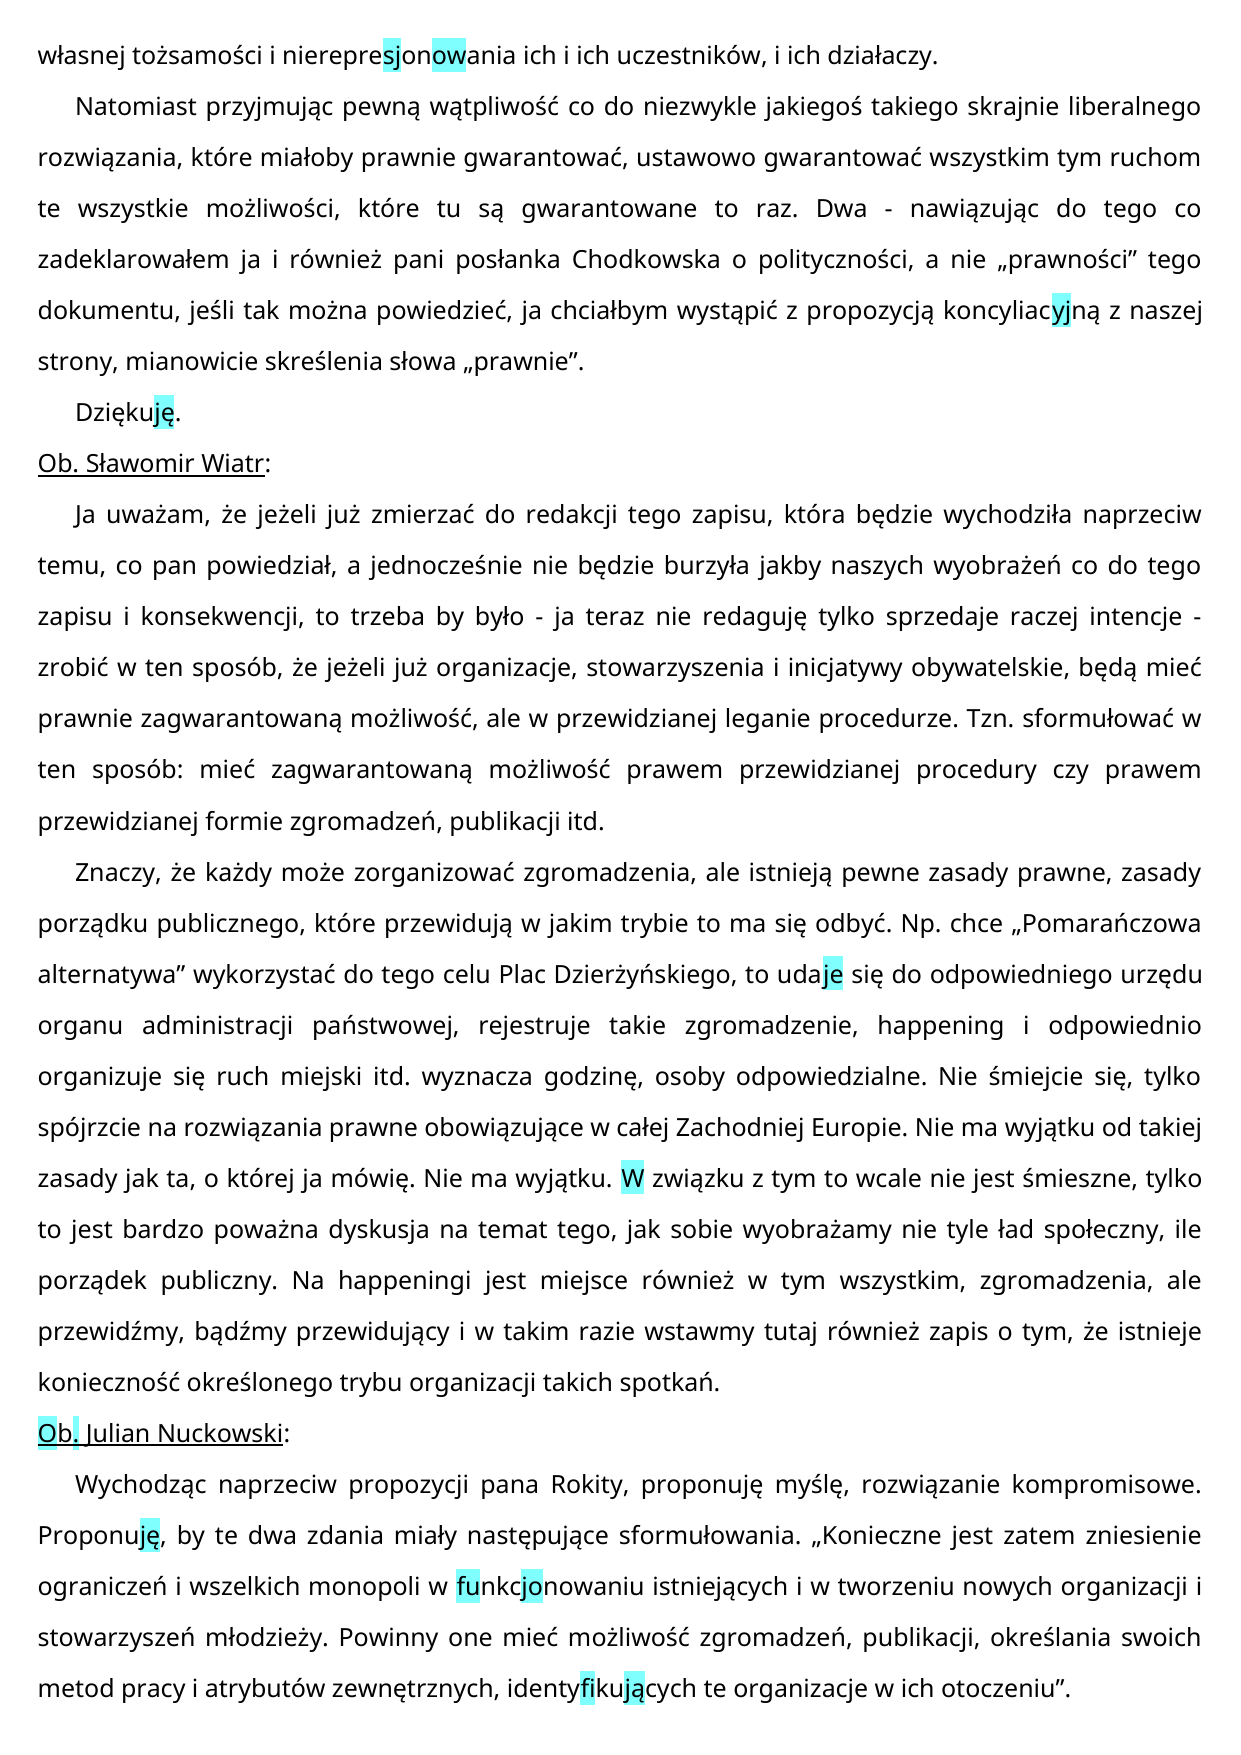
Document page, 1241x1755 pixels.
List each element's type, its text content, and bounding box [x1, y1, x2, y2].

text Ob. Julian Nuckowski: [37, 1416, 1203, 1450]
text Ja uważam, że jeżeli już zmierzać do redakcji tego zapisu, która będzie wychodziła naprzeciw temu, co pan powiedział, a jednocześnie nie będzie burzyła jakby naszych wyobrażeń co do tego zapisu i konsekwencji, to trzeba by było - ja teraz nie redaguję tylko sprzedaje raczej intencje - zrobić w ten sposób, że jeżeli już organizacje, stowarzyszenia i inicjatywy obywatelskie, będą mieć prawnie zagwarantowaną możliwość, ale w przewidzianej leganie procedurze. Tzn. sformułować w ten sposób: mieć zagwarantowaną możliwość prawem przewidzianej procedury czy prawem przewidzianej formie zgromadzeń, publikacji itd. [37, 497, 1203, 837]
text Natomiast przyjmując pewną wątpliwość co do niezwykle jakiegoś takiego skrajnie liberalnego rozwiązania, które miałoby prawnie gwarantować, ustawowo gwarantować wszystkim tym ruchom te wszystkie możliwości, które tu są gwarantowane to raz. Dwa - nawiązując do tego co zadeklarowałem ja i również pani posłanka Chodkowska o polityczności, a nie „prawności” tego dokumentu, jeśli tak można powiedzieć, ja chciałbym wystąpić z propozycją koncyliacyjną z naszej strony, mianowicie skreślenia słowa „prawnie”. [37, 88, 1203, 378]
text Znaczy, że każdy może zorganizować zgromadzenia, ale istnieją pewne zasady prawne, zasady porządku publicznego, które przewidują w jakim trybie to ma się odbyć. Np. chce „Pomarańczowa alternatywa” wykorzystać do tego celu Plac Dzierżyńskiego, to udaje się do odpowiedniego urzędu organu administracji państwowej, rejestruje takie zgromadzenie, happening i odpowiednio organizuje się ruch miejski itd. wyznacza godzinę, osoby odpowiedzialne. Nie śmiejcie się, tylko spójrzcie na rozwiązania prawne obowiązujące w całej Zachodniej Europie. Nie ma wyjątku od takiej zasady jak ta, o której ja mówię. Nie ma wyjątku. W związku z tym to wcale nie jest śmieszne, tylko to jest bardzo poważna dyskusja na temat tego, jak sobie wyobrażamy nie tyle ład społeczny, ile porządek publiczny. Na happeningi jest miejsce również w tym wszystkim, zgromadzenia, ale przewidźmy, bądźmy przewidujący i w takim razie wstawmy tutaj również zapis o tym, że istnieje konieczność określonego trybu organizacji takich spotkań. [37, 854, 1203, 1399]
text Dziękuję. [37, 395, 1203, 429]
text własnej tożsamości i nierepresjonowania ich i ich uczestników, i ich działaczy. [37, 37, 1203, 72]
text Ob. Sławomir Wiatr: [37, 446, 1203, 480]
text Wychodząc naprzeciw propozycji pana Rokity, proponuję myślę, rozwiązanie kompromisowe. Proponuję, by te dwa zdania miały następujące sformułowania. „Konieczne jest zatem zniesienie ograniczeń i wszelkich monopoli w funkcjonowaniu istniejących i w tworzeniu nowych organizacji i stowarzyszeń młodzieży. Powinny one mieć możliwość zgromadzeń, publikacji, określania swoich metod pracy i atrybutów zewnętrznych, identyfikujących te organizacje w ich otoczeniu”. [37, 1467, 1203, 1705]
